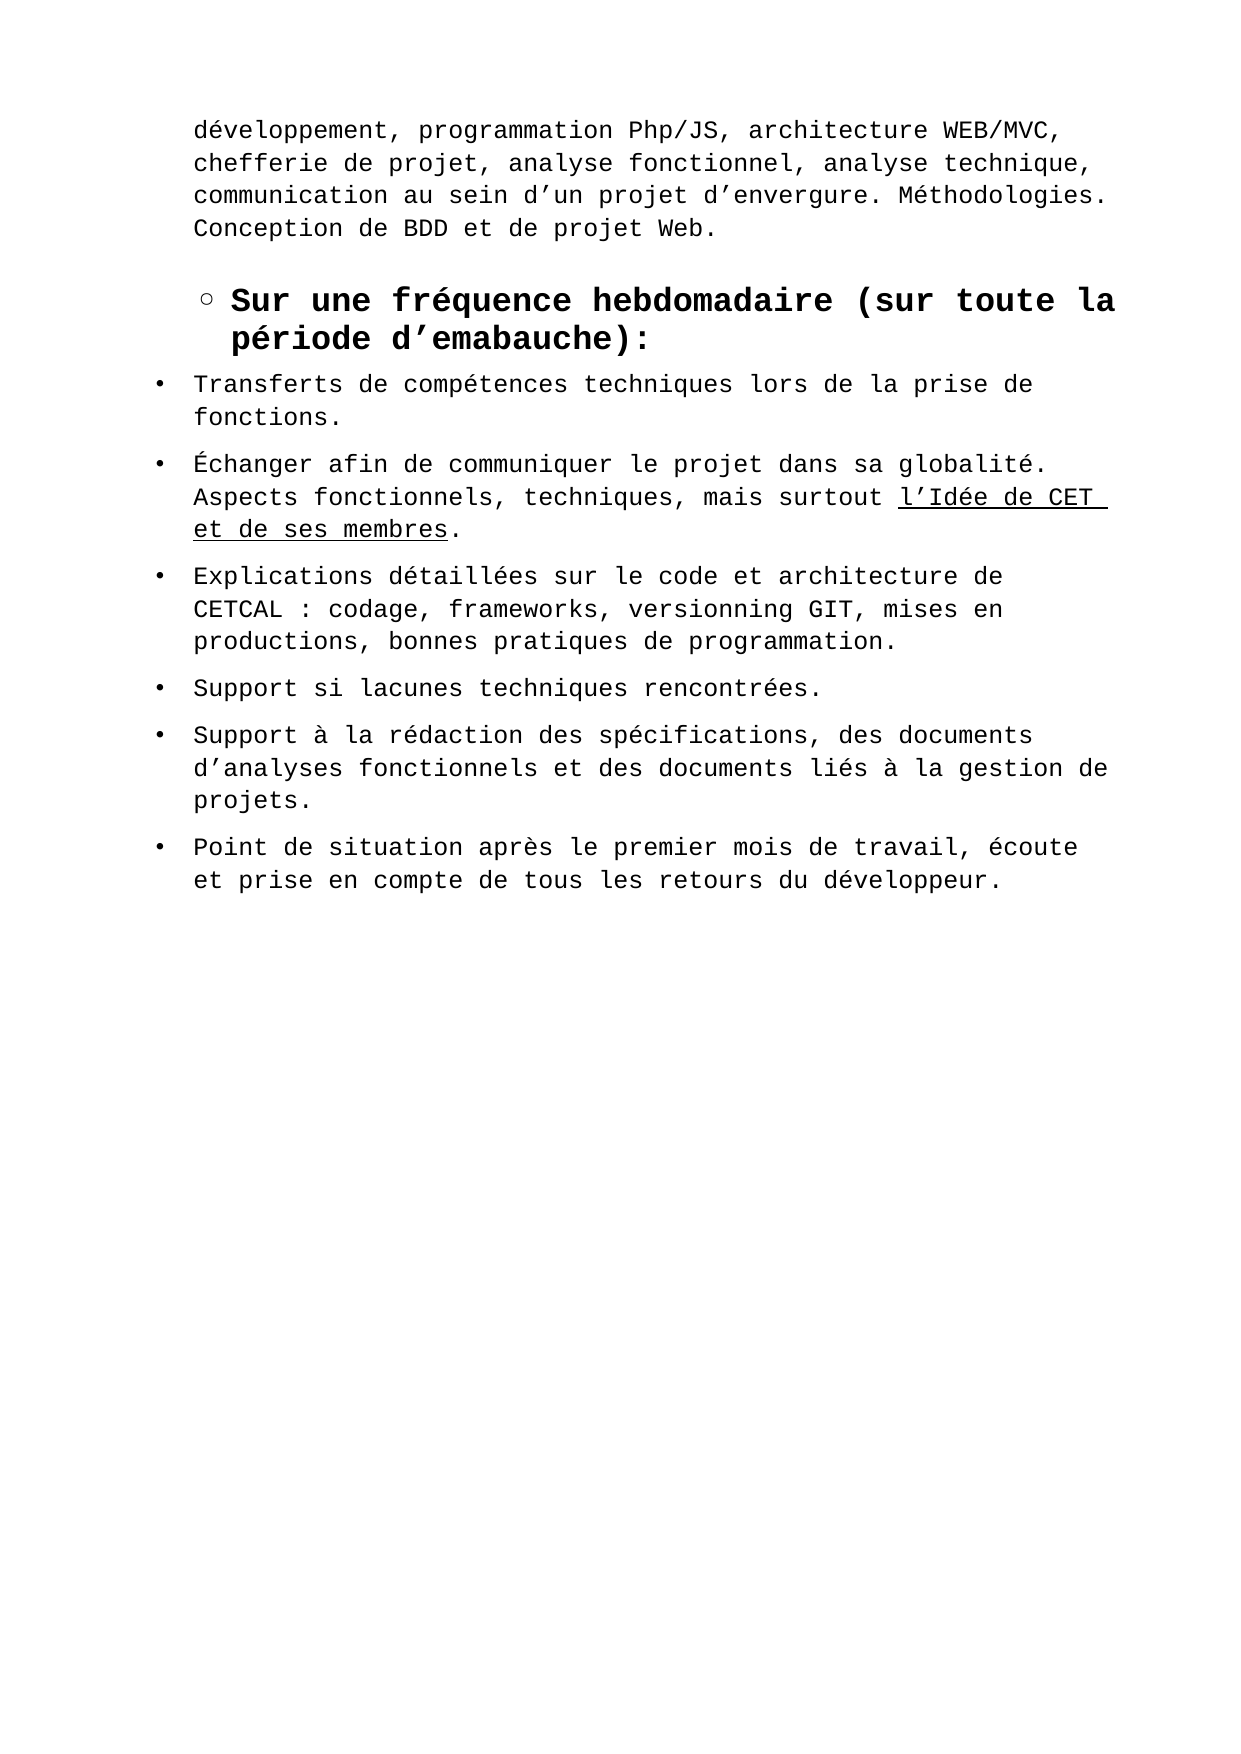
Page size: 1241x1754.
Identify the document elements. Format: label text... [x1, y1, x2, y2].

list Explications détaillées sur le code et architecture de CETCAL : codage, frameworks, versionning GIT, mises en productions, bonnes pratiques de programmation. [156, 564, 1122, 657]
list Transferts de compétences techniques lors de la prise de fonctions. [156, 372, 1122, 433]
list Support à la rédaction des spécifications, des documents d’analyses fonctionnels et des documents liés à la gestion de projets. [156, 723, 1122, 816]
subtitle Sur une fréquence hebdomadaire (sur toute la période d’emabauche): [193, 283, 1122, 359]
list Support si lacunes techniques rencontrées. [156, 676, 1122, 704]
list Point de situation après le premier mois de travail, écoute et prise en compte de tous les retours du développeur. [156, 835, 1122, 896]
list Échanger afin de communiquer le projet dans sa globalité. Aspects fonctionnels, techniques, mais surtout l’Idée de CET et de ses membres. [156, 452, 1122, 545]
list développement, programmation Php/JS, architecture WEB/MVC, chefferie de projet, analyse fonctionnel, analyse technique, communication au sein d’un projet d’envergure. Méthodologies. Conception de BDD et de projet Web. [156, 118, 1122, 244]
